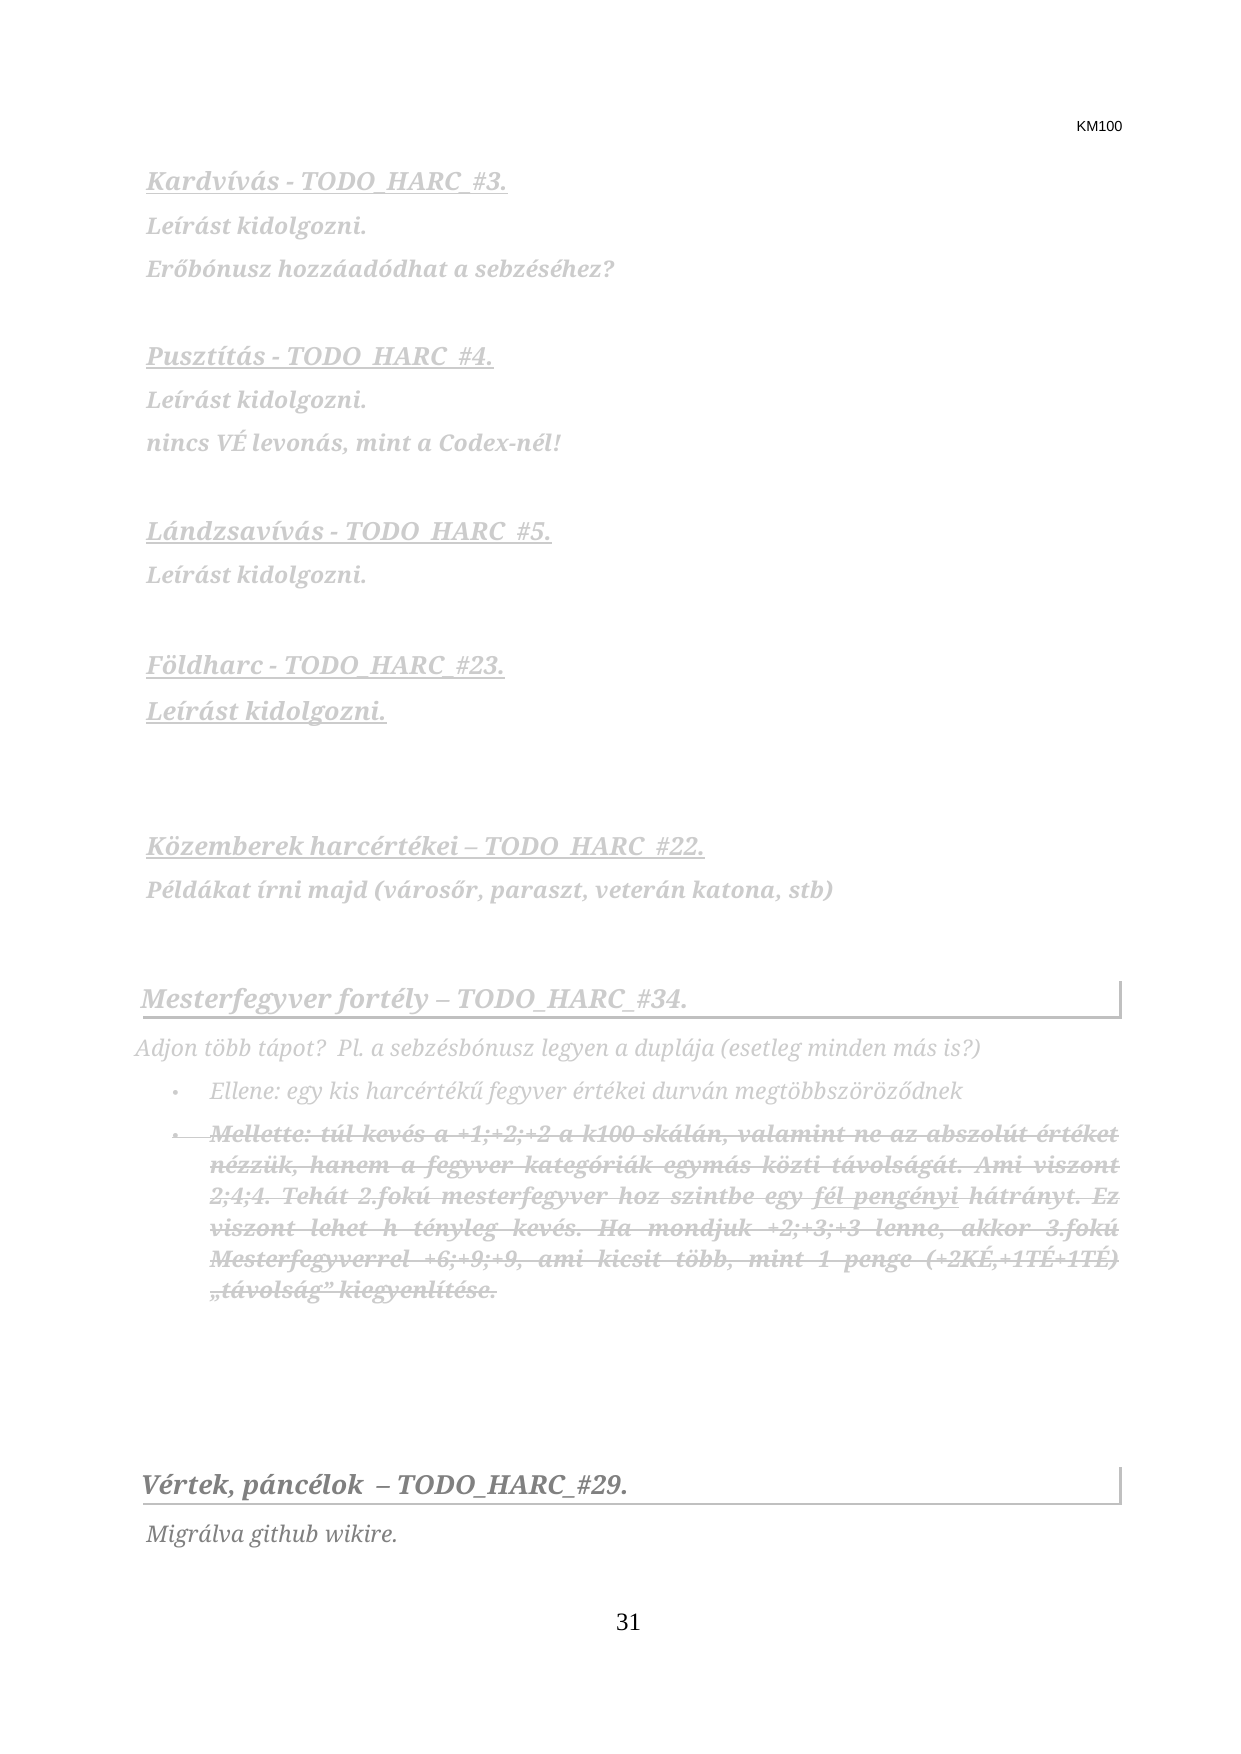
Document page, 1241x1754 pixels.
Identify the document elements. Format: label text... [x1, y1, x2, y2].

text Közemberek harcértékei – TODO_HARC_#22. [134, 828, 1122, 862]
text Lándzsavívás - TODO_HARC_#5. [134, 513, 1122, 547]
subtitle Mesterfegyver fortély – TODO_HARC_#34. [140, 981, 1119, 1016]
text Leírást kidolgozni. [134, 209, 1122, 241]
subtitle Vértek, páncélok – TODO_HARC_#29. [140, 1467, 1119, 1502]
text Kardvívás - TODO_HARC_#3. [134, 164, 1122, 198]
text Leírást kidolgozni. [134, 384, 1122, 416]
text nincs VÉ levonás, mint a Codex-nél! [134, 427, 1122, 459]
text Pusztítás - TODO_HARC_#4. [134, 339, 1122, 373]
list Ellene: egy kis harcértékű fegyver értékei durván megtöbbszöröződnek [172, 1075, 1122, 1106]
list Mellette: túl kevés a +1;+2;+2 a k100 skálán, valamint ne az abszolút értéket nézzük, hanem a fegyver kategóriák egymás közti távolságát. Ami viszont 2;4;4. Tehát 2.fokú mesterfegyver hoz szintbe egy fél pengényi hátrányt. Ez viszont lehet h tényleg kevés. Ha mondjuk +2;+3;+3 lenne, akkor 3.fokú Mesterfegyverrel +6;+9;+9, ami kicsit több, mint 1 penge (+2KÉ,+1TÉ+1TÉ) „távolság” kiegyenlítése. [172, 1118, 1122, 1305]
text Földharc - TODO_HARC_#23. [134, 648, 1122, 682]
text Példákat írni majd (városőr, paraszt, veterán katona, stb) [134, 874, 1122, 905]
text Adjon több tápot? Pl. a sebzésbónusz legyen a duplája (esetleg minden más is?) [134, 1032, 1122, 1063]
text Migrálva github wikire. [134, 1518, 1122, 1549]
text Leírást kidolgozni. [134, 559, 1122, 590]
text Erőbónusz hozzáadódhat a sebzéséhez? [134, 253, 1122, 284]
text Leírást kidolgozni. [134, 694, 1122, 728]
